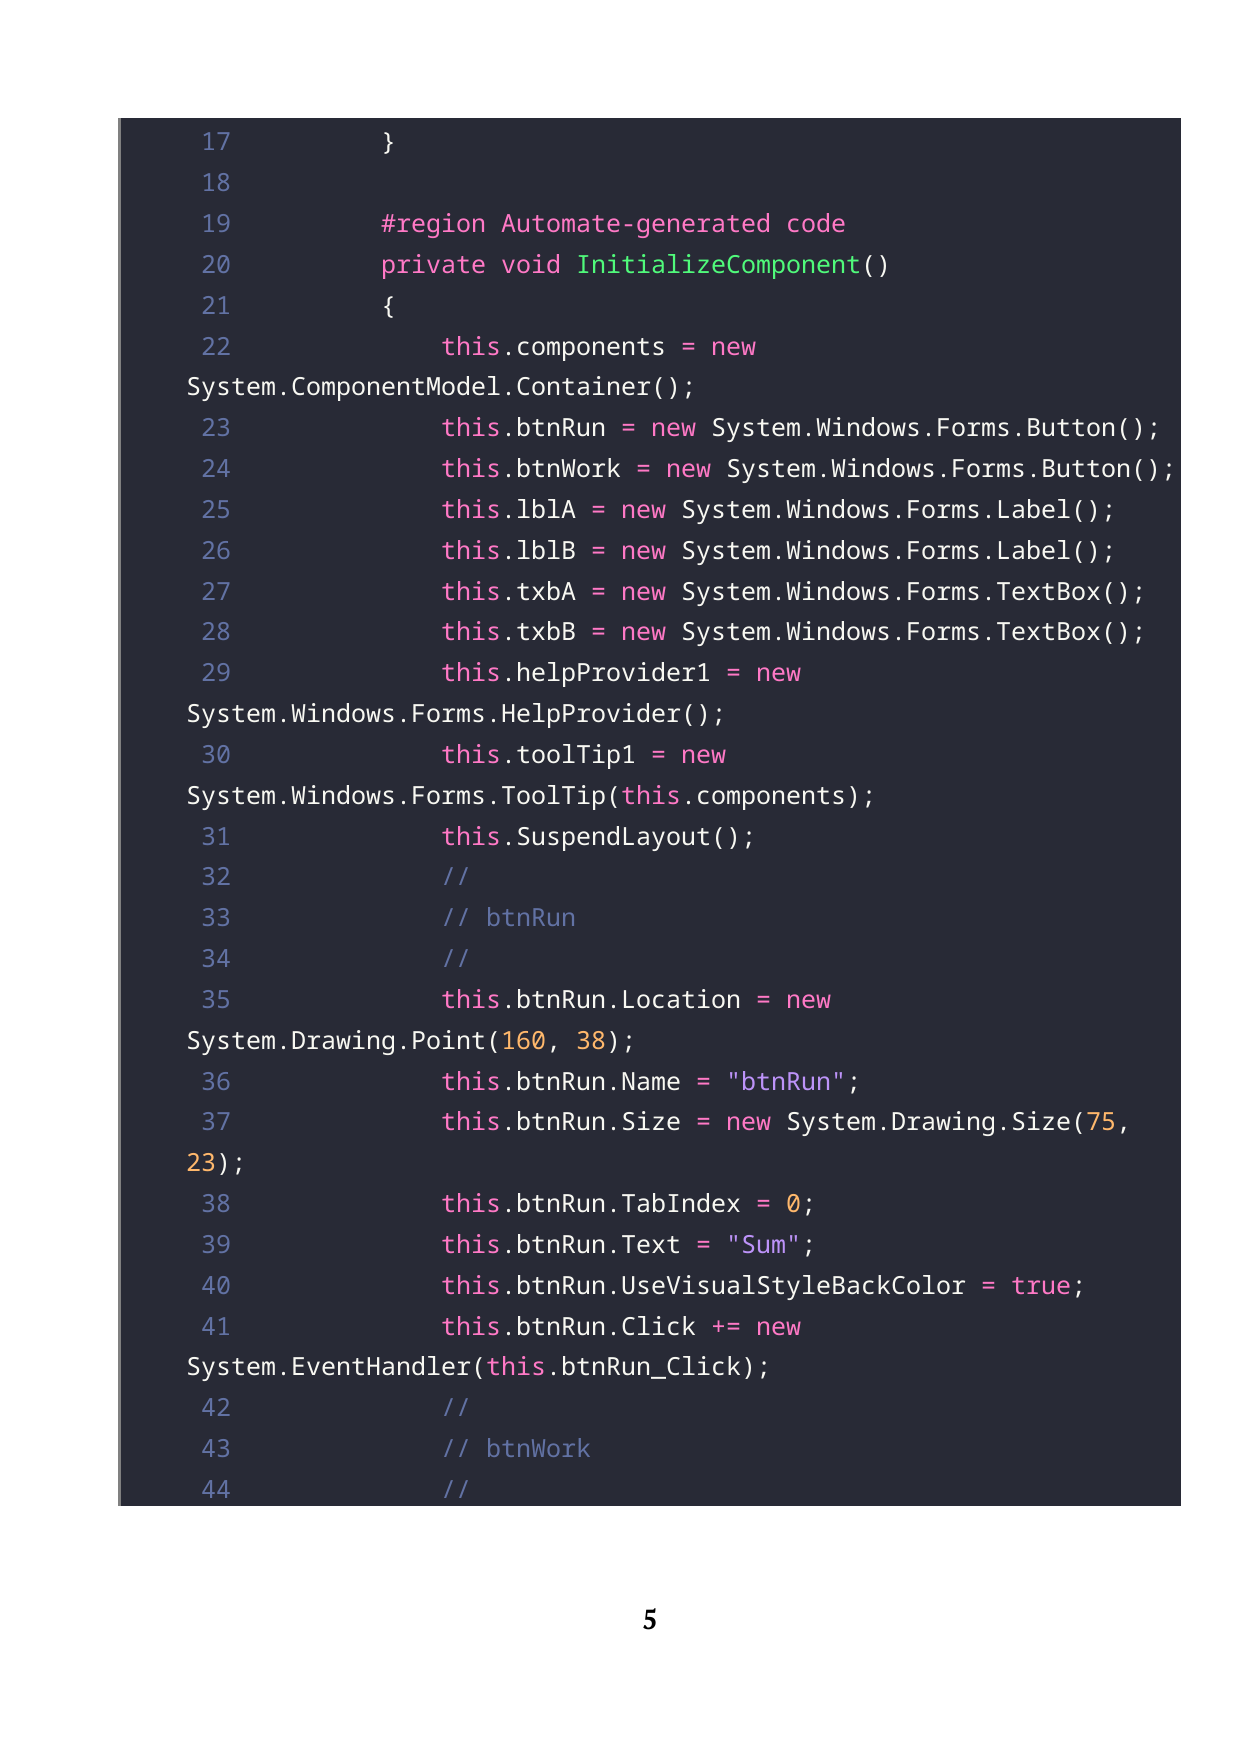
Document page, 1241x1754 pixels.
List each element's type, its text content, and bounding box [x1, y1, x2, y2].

text 27 this.txbA = new System.Windows.Forms.TextBox(); [121, 567, 1181, 607]
text 40 this.btnRun.UseVisualStyleBackColor = true; [121, 1261, 1181, 1301]
text 30 this.toolTip1 = new System.Windows.Forms.ToolTip(this.components); [121, 731, 1181, 811]
text 21 { [121, 281, 1181, 321]
text 36 this.btnRun.Name = "btnRun"; [121, 1057, 1181, 1097]
text 35 this.btnRun.Location = new System.Drawing.Point(160, 38); [121, 976, 1181, 1056]
text 38 this.btnRun.TabIndex = 0; [121, 1180, 1181, 1220]
text 32 // [121, 853, 1181, 893]
text 41 this.btnRun.Click += new System.EventHandler(this.btnRun_Click); [121, 1302, 1181, 1383]
text 19 #region Automate-generated code [121, 200, 1181, 240]
text 25 this.lblA = new System.Windows.Forms.Label(); [121, 486, 1181, 526]
text 26 this.lblB = new System.Windows.Forms.Label(); [121, 526, 1181, 566]
text 22 this.components = new System.ComponentModel.Container(); [121, 322, 1181, 403]
text 34 // [121, 935, 1181, 975]
text 17 } [121, 118, 1181, 158]
text 42 // [121, 1384, 1181, 1424]
text 18 [121, 159, 1181, 199]
text 24 this.btnWork = new System.Windows.Forms.Button(); [121, 445, 1181, 485]
text 44 // [121, 1466, 1181, 1506]
text 39 this.btnRun.Text = "Sum"; [121, 1221, 1181, 1261]
text 28 this.txbB = new System.Windows.Forms.TextBox(); [121, 608, 1181, 648]
text 20 private void InitializeComponent() [121, 241, 1181, 281]
text 31 this.SuspendLayout(); [121, 812, 1181, 852]
text 43 // btnWork [121, 1425, 1181, 1465]
text 37 this.btnRun.Size = new System.Drawing.Size(75, 23); [121, 1098, 1181, 1179]
text 33 // btnRun [121, 894, 1181, 934]
text 29 this.helpProvider1 = new System.Windows.Forms.HelpProvider(); [121, 649, 1181, 730]
text 23 this.btnRun = new System.Windows.Forms.Button(); [121, 404, 1181, 444]
